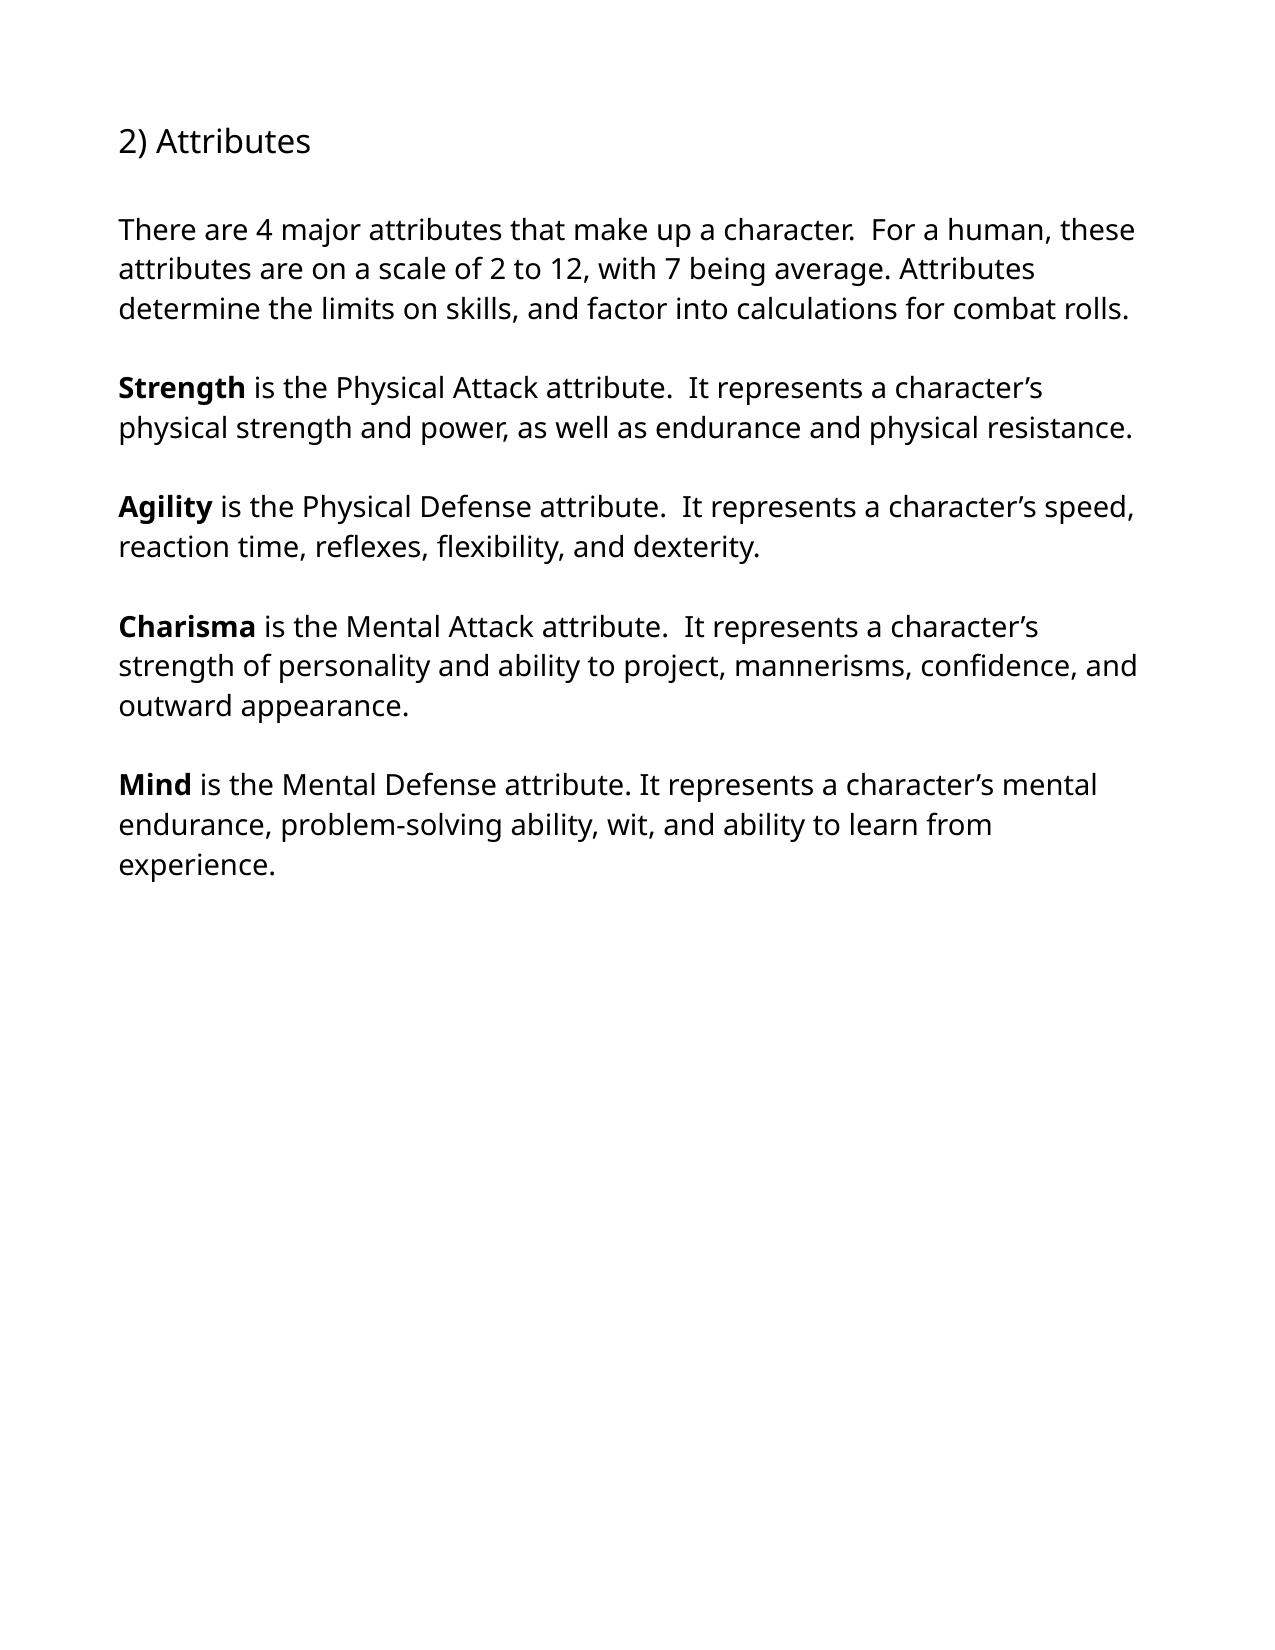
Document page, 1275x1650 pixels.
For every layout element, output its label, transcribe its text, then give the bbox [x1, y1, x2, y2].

text Agility is the Physical Defense attribute. It represents a character’s speed, reaction time, reflexes, flexibility, and dexterity. [118, 487, 1157, 566]
text There are 4 major attributes that make up a character. For a human, these attributes are on a scale of 2 to 12, with 7 being average. Attributes determine the limits on skills, and factor into calculations for combat rolls. [118, 209, 1157, 328]
text 2) Attributes [118, 118, 1157, 163]
text Charisma is the Mental Attack attribute. It represents a character’s strength of personality and ability to project, mannerisms, confidence, and outward appearance. [118, 606, 1157, 725]
text Strength is the Physical Attack attribute. It represents a character’s physical strength and power, as well as endurance and physical resistance. [118, 368, 1157, 447]
text Mind is the Mental Defense attribute. It represents a character’s mental endurance, problem-solving ability, wit, and ability to learn from experience. [118, 764, 1157, 884]
